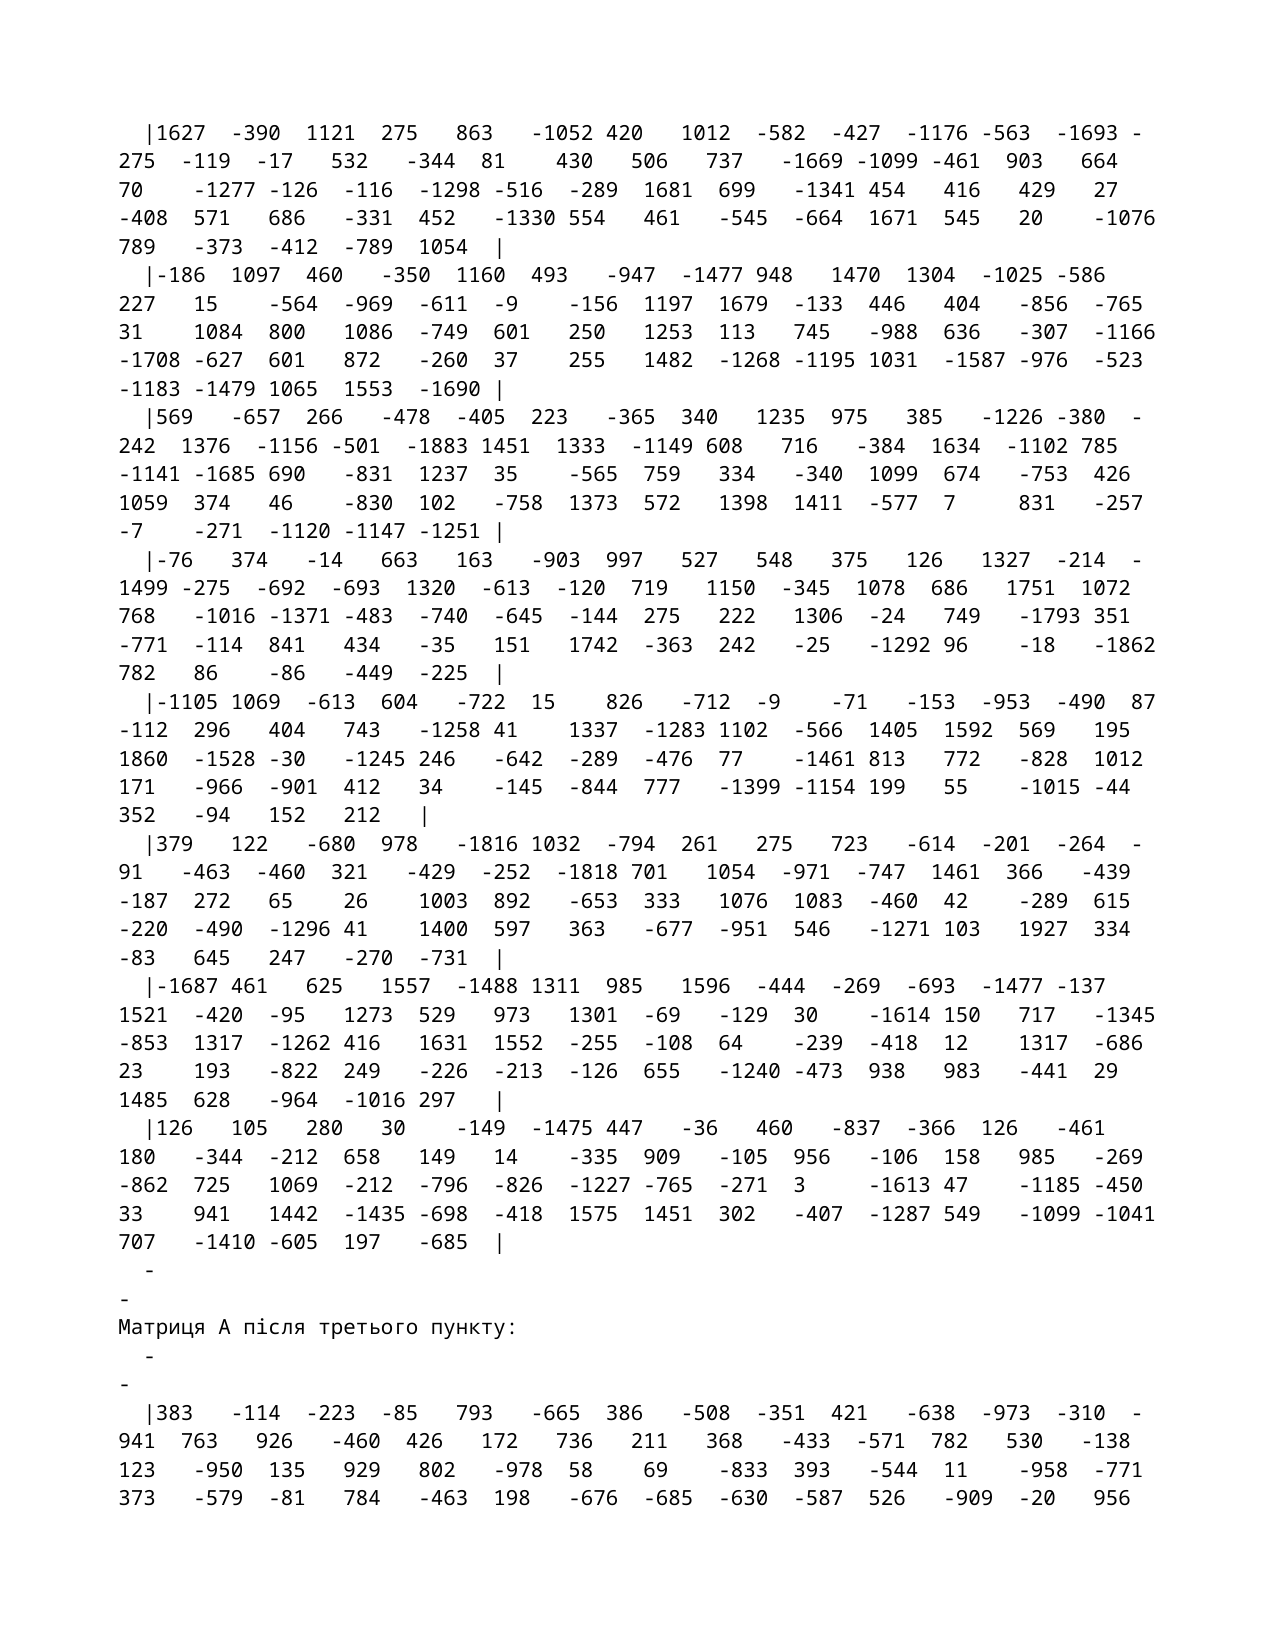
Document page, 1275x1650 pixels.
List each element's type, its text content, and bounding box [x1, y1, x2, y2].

text - - [118, 1256, 1157, 1312]
text |126 105 280 30 -149 -1475 447 -36 460 -837 -366 126 -461 180 -344 -212 658 149 14 -335 909 -105 956 -106 158 985 -269 -862 725 1069 -212 -796 -826 -1227 -765 -271 3 -1613 47 -1185 -450 33 941 1442 -1435 -698 -418 1575 1451 302 -407 -1287 549 -1099 -1041 707 -1410 -605 197 -685 | [118, 1113, 1157, 1256]
text - - [118, 1341, 1157, 1398]
text |1627 -390 1121 275 863 -1052 420 1012 -582 -427 -1176 -563 -1693 -275 -119 -17 532 -344 81 430 506 737 -1669 -1099 -461 903 664 70 -1277 -126 -116 -1298 -516 -289 1681 699 -1341 454 416 429 27 -408 571 686 -331 452 -1330 554 461 -545 -664 1671 545 20 -1076 789 -373 -412 -789 1054 | [118, 118, 1157, 260]
text Матриця A після третього пункту: [118, 1312, 1157, 1341]
text |383 -114 -223 -85 793 -665 386 -508 -351 421 -638 -973 -310 -941 763 926 -460 426 172 736 211 368 -433 -571 782 530 -138 123 -950 135 929 802 -978 58 69 -833 393 -544 11 -958 -771 373 -579 -81 784 -463 198 -676 -685 -630 -587 526 -909 -20 956 [118, 1398, 1157, 1512]
text |569 -657 266 -478 -405 223 -365 340 1235 975 385 -1226 -380 -242 1376 -1156 -501 -1883 1451 1333 -1149 608 716 -384 1634 -1102 785 -1141 -1685 690 -831 1237 35 -565 759 334 -340 1099 674 -753 426 1059 374 46 -830 102 -758 1373 572 1398 1411 -577 7 831 -257 -7 -271 -1120 -1147 -1251 | [118, 402, 1157, 545]
text |-76 374 -14 663 163 -903 997 527 548 375 126 1327 -214 -1499 -275 -692 -693 1320 -613 -120 719 1150 -345 1078 686 1751 1072 768 -1016 -1371 -483 -740 -645 -144 275 222 1306 -24 749 -1793 351 -771 -114 841 434 -35 151 1742 -363 242 -25 -1292 96 -18 -1862 782 86 -86 -449 -225 | [118, 545, 1157, 687]
text |-1687 461 625 1557 -1488 1311 985 1596 -444 -269 -693 -1477 -137 1521 -420 -95 1273 529 973 1301 -69 -129 30 -1614 150 717 -1345 -853 1317 -1262 416 1631 1552 -255 -108 64 -239 -418 12 1317 -686 23 193 -822 249 -226 -213 -126 655 -1240 -473 938 983 -441 29 1485 628 -964 -1016 297 | [118, 971, 1157, 1113]
text |379 122 -680 978 -1816 1032 -794 261 275 723 -614 -201 -264 -91 -463 -460 321 -429 -252 -1818 701 1054 -971 -747 1461 366 -439 -187 272 65 26 1003 892 -653 333 1076 1083 -460 42 -289 615 -220 -490 -1296 41 1400 597 363 -677 -951 546 -1271 103 1927 334 -83 645 247 -270 -731 | [118, 829, 1157, 971]
text |-1105 1069 -613 604 -722 15 826 -712 -9 -71 -153 -953 -490 87 -112 296 404 743 -1258 41 1337 -1283 1102 -566 1405 1592 569 195 1860 -1528 -30 -1245 246 -642 -289 -476 77 -1461 813 772 -828 1012 171 -966 -901 412 34 -145 -844 777 -1399 -1154 199 55 -1015 -44 352 -94 152 212 | [118, 687, 1157, 829]
text |-186 1097 460 -350 1160 493 -947 -1477 948 1470 1304 -1025 -586 227 15 -564 -969 -611 -9 -156 1197 1679 -133 446 404 -856 -765 31 1084 800 1086 -749 601 250 1253 113 745 -988 636 -307 -1166 -1708 -627 601 872 -260 37 255 1482 -1268 -1195 1031 -1587 -976 -523 -1183 -1479 1065 1553 -1690 | [118, 260, 1157, 402]
